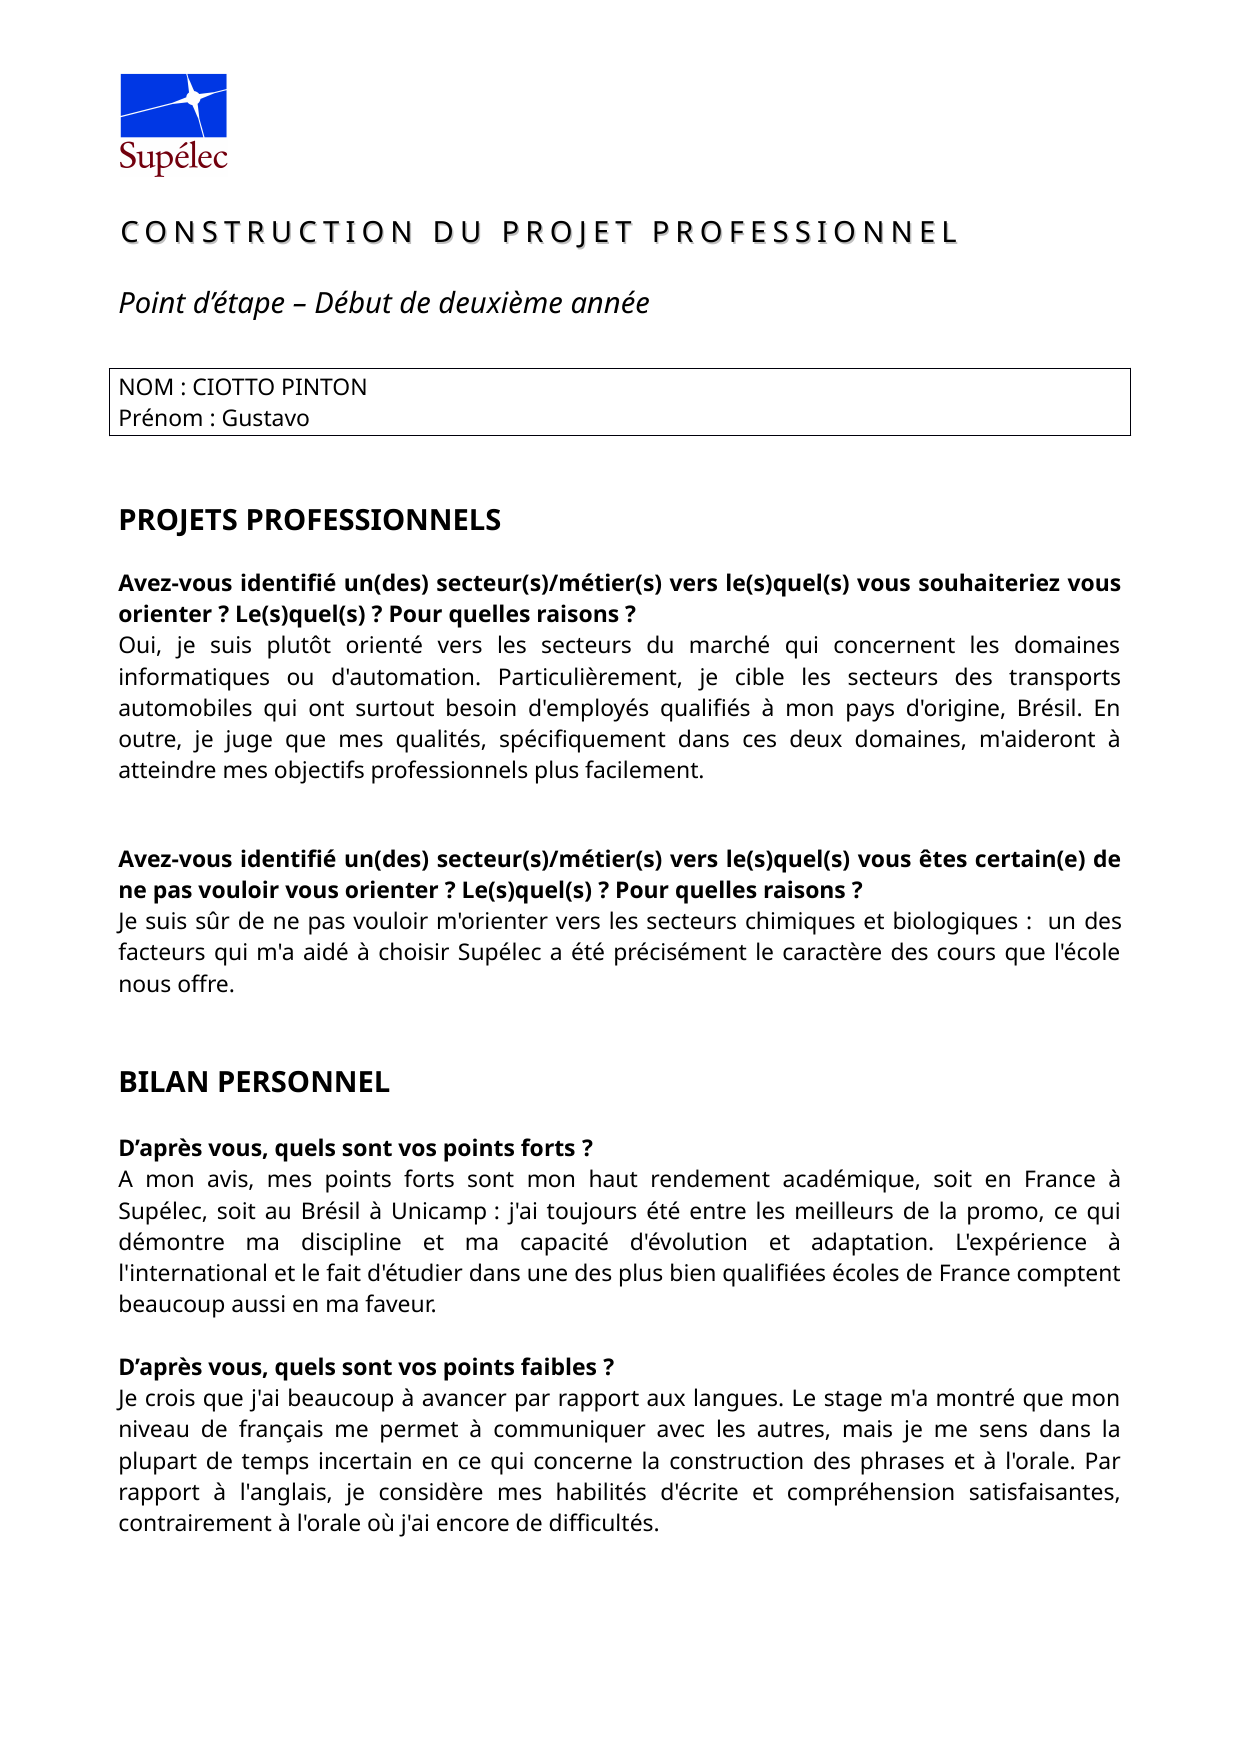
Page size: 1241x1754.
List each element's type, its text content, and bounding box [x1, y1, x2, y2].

table_header [228, 74, 885, 176]
text A mon avis, mes points forts sont mon haut rendement académique, soit en France à Supélec, soit au Brésil à Unicamp : j'ai toujours été entre les meilleurs de la promo, ce qui démontre ma discipline et ma capacité d'évolution et adaptation. L'expérience à l'international et le fait d'étudier dans une des plus bien qualifiées écoles de France comptent beaucoup aussi en ma faveur. [118, 1163, 1122, 1320]
text Je suis sûr de ne pas vouloir m'orienter vers les secteurs chimiques et biologiques : un des facteurs qui m'a aidé à choisir Supélec a été précisément le caractère des cours que l'école nous offre. [118, 905, 1122, 999]
text Je crois que j'ai beaucoup à avancer par rapport aux langues. Le stage m'a montré que mon niveau de français me permet à communiquer avec les autres, mais je me sens dans la plupart de temps incertain en ce qui concerne la construction des phrases et à l'orale. Par rapport à l'anglais, je considère mes habilités d'écrite et compréhension satisfaisantes, contrairement à l'orale où j'ai encore de difficultés. [118, 1382, 1122, 1538]
text BILAN PERSONNEL [118, 1061, 1122, 1101]
text CONSTRUCTION DU PROJET PROFESSIONNEL [120, 201, 1116, 251]
text NOM : CIOTTO PINTON [110, 369, 1130, 399]
text Oui, je suis plutôt orienté vers les secteurs du marché qui concernent les domaines informatiques ou d'automation. Particulièrement, je cible les secteurs des transports automobiles qui ont surtout besoin d'employés qualifiés à mon pays d'origine, Brésil. En outre, je juge que mes qualités, spécifiquement dans ces deux domaines, m'aideront à atteindre mes objectifs professionnels plus facilement. [118, 629, 1122, 786]
table_header [885, 74, 1168, 176]
picture [120, 73, 228, 177]
text Point d’étape – Début de deuxième année [118, 283, 1122, 322]
text Avez-vous identifié un(des) secteur(s)/métier(s) vers le(s)quel(s) vous souhaiteriez vous orienter ? Le(s)quel(s) ? Pour quelles raisons ? [118, 567, 1122, 629]
text D’après vous, quels sont vos points forts ? [118, 1132, 1122, 1163]
text PROJETS PROFESSIONNELS [118, 499, 1122, 538]
text Prénom : Gustavo [110, 399, 1130, 435]
table_header [110, 74, 120, 176]
text D’après vous, quels sont vos points faibles ? [118, 1351, 1122, 1382]
text Avez-vous identifié un(des) secteur(s)/métier(s) vers le(s)quel(s) vous êtes certain(e) de ne pas vouloir vous orienter ? Le(s)quel(s) ? Pour quelles raisons ? [118, 842, 1122, 905]
